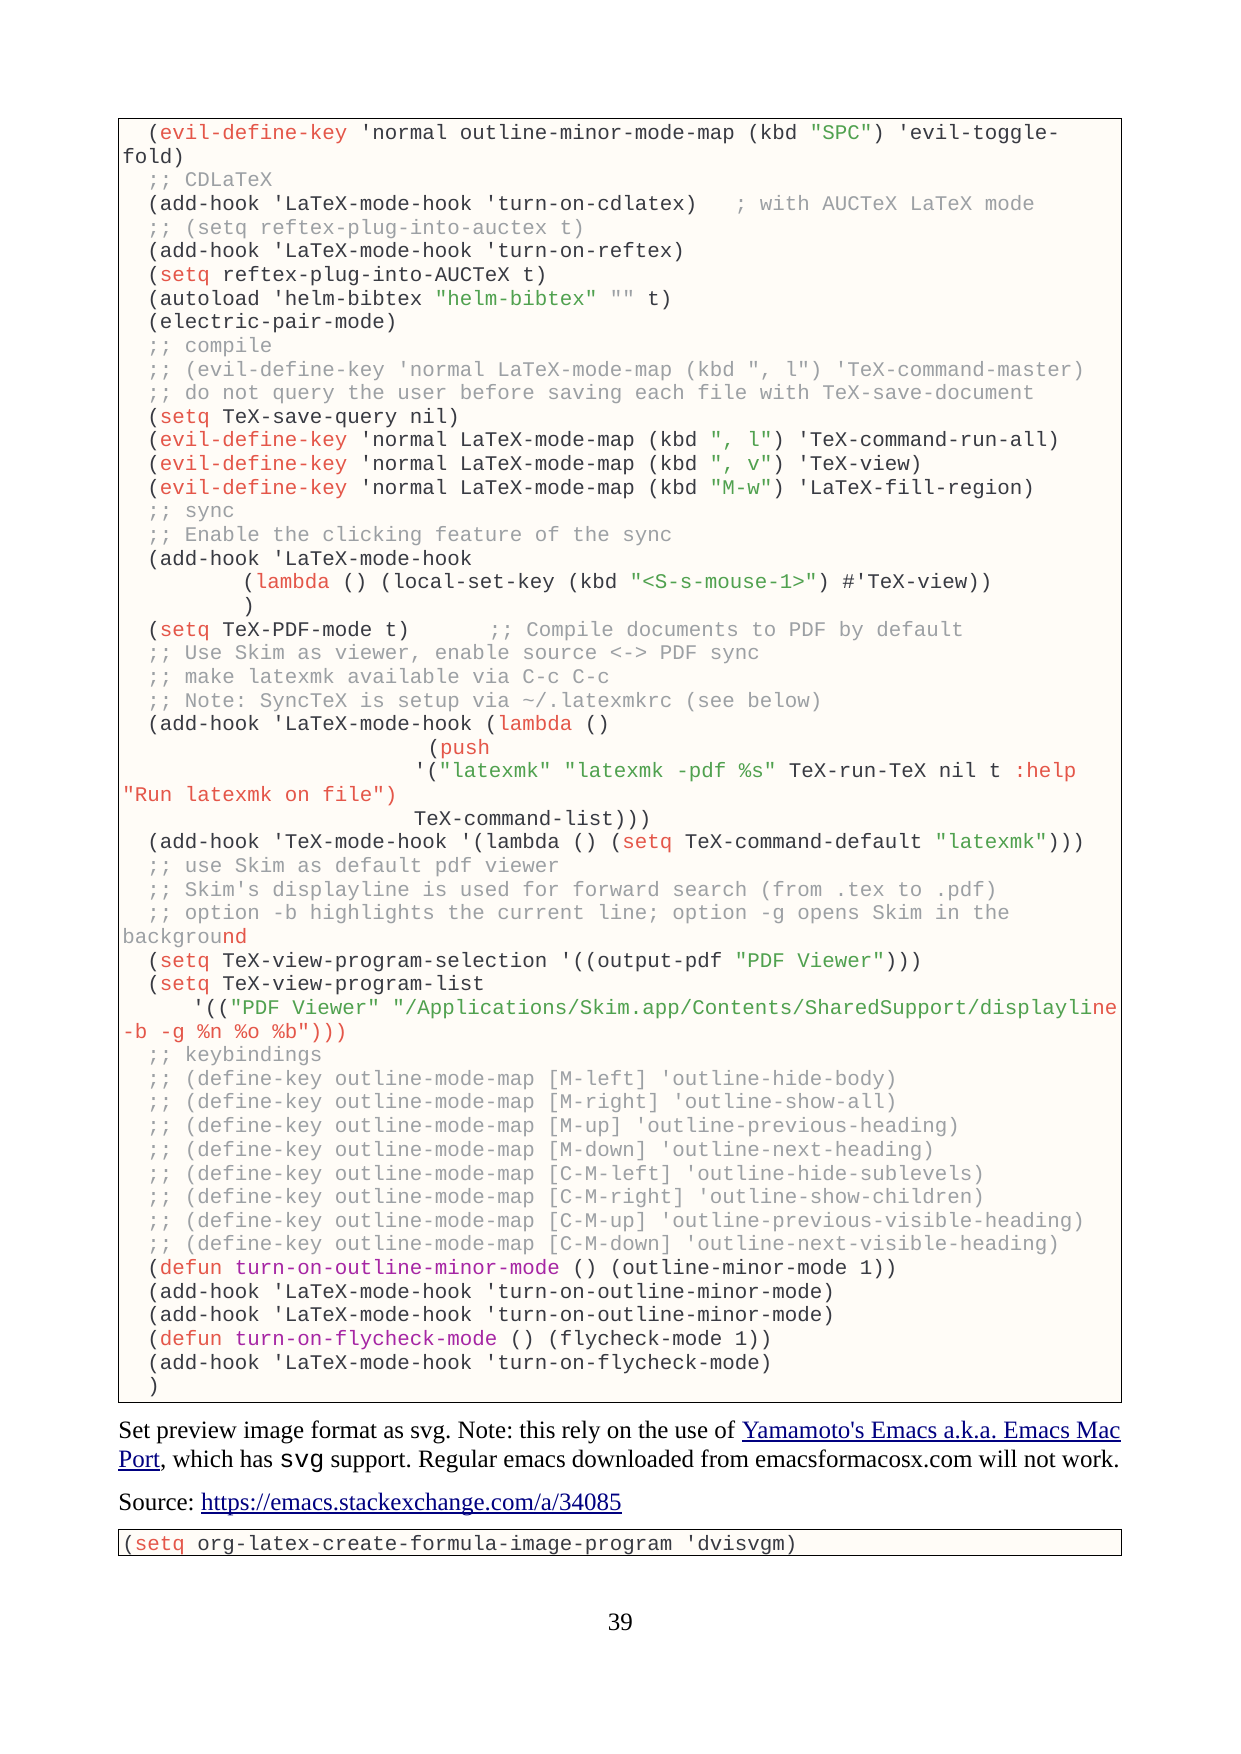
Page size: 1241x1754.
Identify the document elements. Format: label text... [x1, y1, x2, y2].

text (setq TeX-PDF-mode t) ;; Compile documents to PDF by default [119, 615, 1121, 638]
text (add-hook 'LaTeX-mode-hook [119, 544, 1121, 567]
text ;; use Skim as default pdf viewer [119, 851, 1121, 875]
text ) [119, 591, 1121, 615]
text ;; (define-key outline-mode-map [M-right] 'outline-show-all) [119, 1088, 1121, 1111]
text ;; (define-key outline-mode-map [M-up] 'outline-previous-heading) [119, 1111, 1121, 1135]
text (setq TeX-view-program-selection '((output-pdf "PDF Viewer"))) [119, 946, 1121, 969]
text (add-hook 'LaTeX-mode-hook 'turn-on-outline-minor-mode) [119, 1277, 1121, 1300]
text ;; Enable the clicking feature of the sync [119, 520, 1121, 544]
text (add-hook 'LaTeX-mode-hook 'turn-on-cdlatex) ; with AUCTeX LaTeX mode [119, 189, 1121, 213]
text (add-hook 'LaTeX-mode-hook 'turn-on-reftex) [119, 236, 1121, 260]
text (defun turn-on-outline-minor-mode () (outline-minor-mode 1)) [119, 1253, 1121, 1277]
text (add-hook 'LaTeX-mode-hook 'turn-on-flycheck-mode) [119, 1348, 1121, 1371]
text ;; (define-key outline-mode-map [C-M-down] 'outline-next-visible-heading) [119, 1229, 1121, 1253]
text Set preview image format as svg. Note: this rely on the use of Yamamoto's Emacs a.k.a. Emacs Mac Port, which has svg support. Regular emacs downloaded from emacsformacosx.com will not work. [118, 1415, 1122, 1475]
text (autoload 'helm-bibtex "helm-bibtex" "" t) [119, 284, 1121, 307]
text ;; Note: SyncTeX is setup via ~/.latexmkrc (see below) [119, 686, 1121, 709]
text ;; CDLaTeX [119, 165, 1121, 189]
text ;; Use Skim as viewer, enable source <-> PDF sync [119, 638, 1121, 662]
text (evil-define-key 'normal outline-minor-mode-map (kbd "SPC") 'evil-toggle-fold) [119, 119, 1121, 165]
text (setq TeX-save-query nil) [119, 402, 1121, 426]
text '("latexmk" "latexmk -pdf %s" TeX-run-TeX nil t :help "Run latexmk on file") [119, 757, 1121, 804]
text ;; make latexmk available via C-c C-c [119, 662, 1121, 686]
text ;; compile [119, 331, 1121, 354]
text ;; keybindings [119, 1040, 1121, 1064]
text '(("PDF Viewer" "/Applications/Skim.app/Contents/SharedSupport/displayline -b -g %n %o %b"))) [119, 993, 1121, 1040]
text ;; (define-key outline-mode-map [C-M-up] 'outline-previous-visible-heading) [119, 1206, 1121, 1229]
text ) [119, 1371, 1121, 1402]
text (push [119, 733, 1121, 757]
text (lambda () (local-set-key (kbd "<S-s-mouse-1>") #'TeX-view)) [119, 567, 1121, 591]
text (evil-define-key 'normal LaTeX-mode-map (kbd ", v") 'TeX-view) [119, 449, 1121, 473]
text Source: https://emacs.stackexchange.com/a/34085 [118, 1487, 1122, 1516]
text (evil-define-key 'normal LaTeX-mode-map (kbd "M-w") 'LaTeX-fill-region) [119, 473, 1121, 496]
text ;; (setq reftex-plug-into-auctex t) [119, 213, 1121, 236]
text ;; sync [119, 496, 1121, 520]
text ;; (define-key outline-mode-map [C-M-right] 'outline-show-children) [119, 1182, 1121, 1206]
text (add-hook 'LaTeX-mode-hook 'turn-on-outline-minor-mode) [119, 1300, 1121, 1324]
text ;; option -b highlights the current line; option -g opens Skim in the background [119, 898, 1121, 946]
text (electric-pair-mode) [119, 307, 1121, 331]
text ;; (evil-define-key 'normal LaTeX-mode-map (kbd ", l") 'TeX-command-master) [119, 354, 1121, 378]
text ;; (define-key outline-mode-map [C-M-left] 'outline-hide-sublevels) [119, 1158, 1121, 1182]
text (setq TeX-view-program-list [119, 969, 1121, 993]
text ;; do not query the user before saving each file with TeX-save-document [119, 378, 1121, 402]
text ;; (define-key outline-mode-map [M-left] 'outline-hide-body) [119, 1064, 1121, 1088]
text ;; Skim's displayline is used for forward search (from .tex to .pdf) [119, 875, 1121, 898]
text (defun turn-on-flycheck-mode () (flycheck-mode 1)) [119, 1324, 1121, 1348]
text ;; (define-key outline-mode-map [M-down] 'outline-next-heading) [119, 1135, 1121, 1158]
text (setq org-latex-create-formula-image-program 'dvisvgm) [119, 1530, 1121, 1555]
text (add-hook 'LaTeX-mode-hook (lambda () [119, 709, 1121, 733]
text (evil-define-key 'normal LaTeX-mode-map (kbd ", l") 'TeX-command-run-all) [119, 426, 1121, 449]
text (add-hook 'TeX-mode-hook '(lambda () (setq TeX-command-default "latexmk"))) [119, 827, 1121, 851]
text TeX-command-list))) [119, 804, 1121, 827]
text (setq reftex-plug-into-AUCTeX t) [119, 260, 1121, 284]
